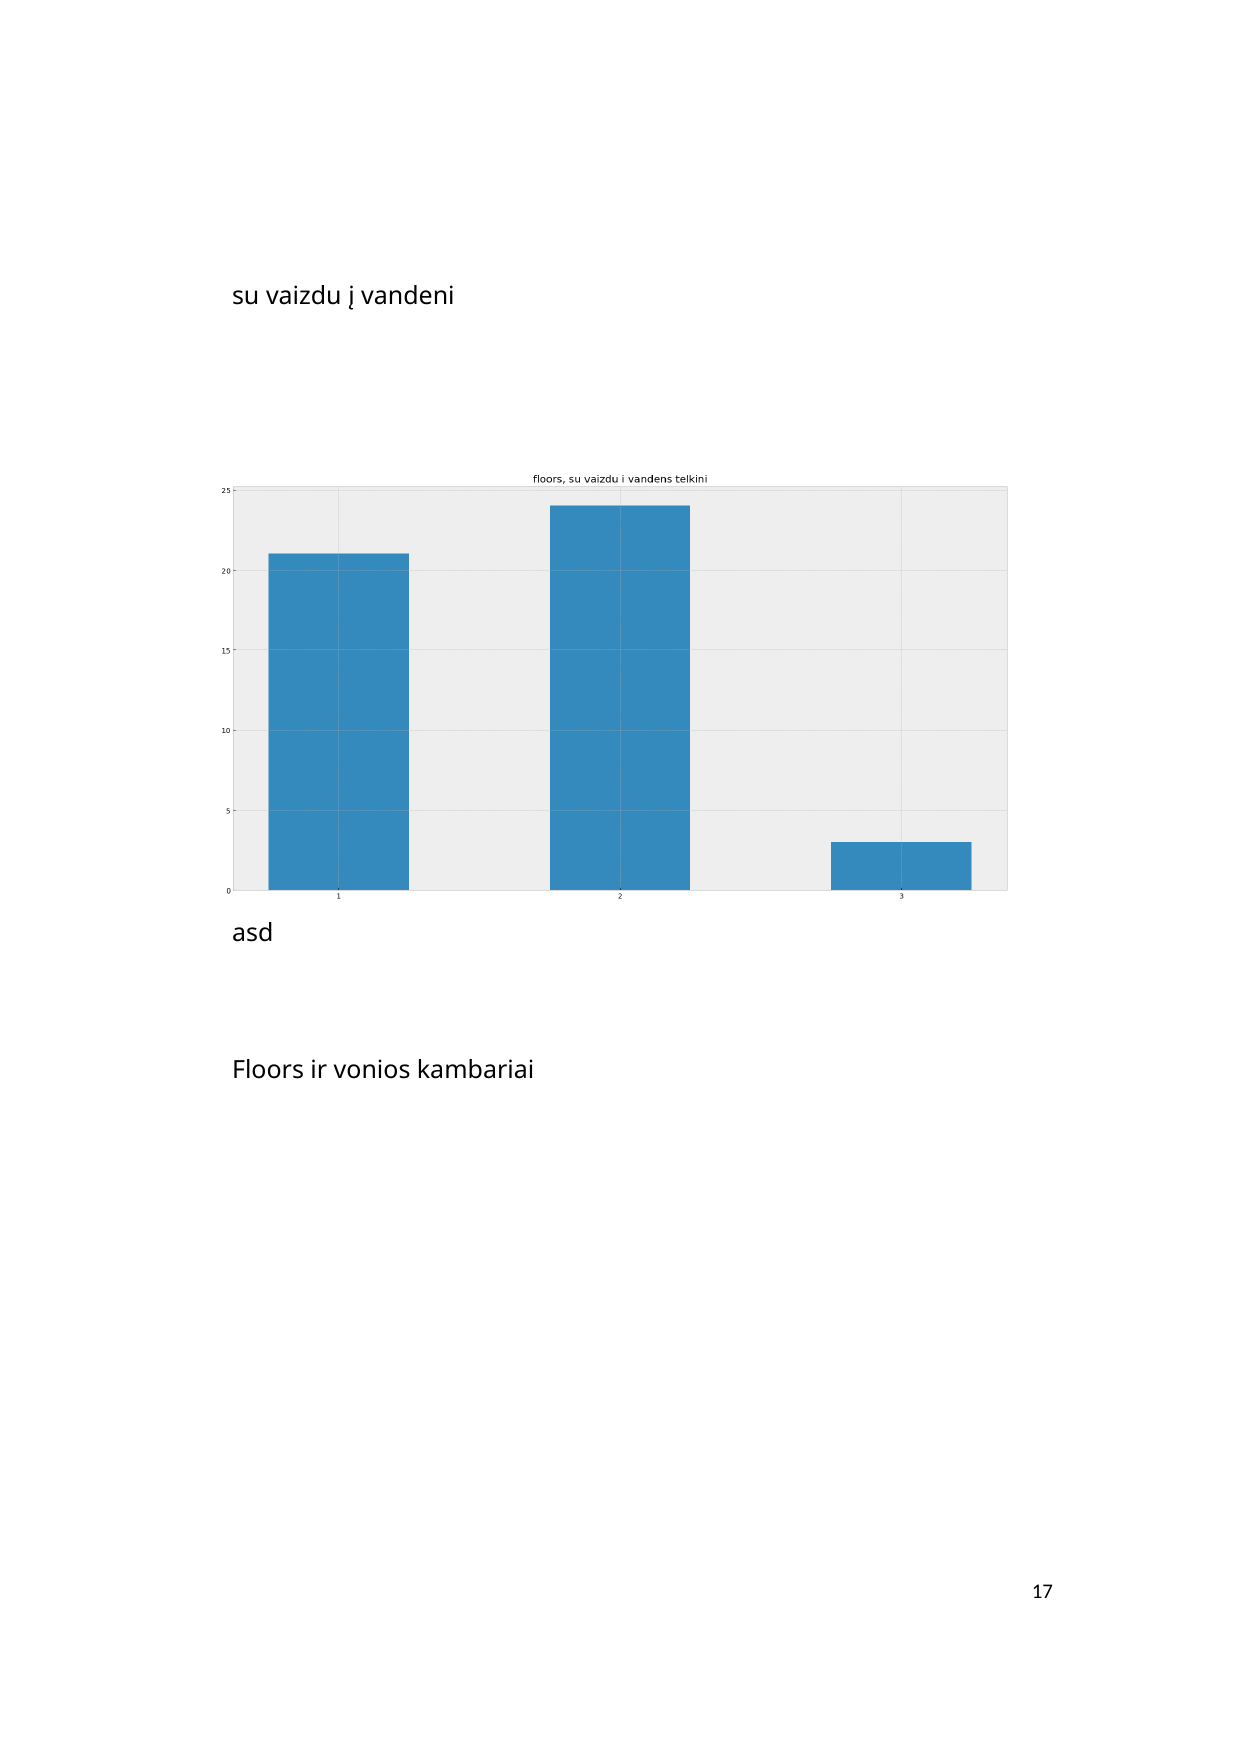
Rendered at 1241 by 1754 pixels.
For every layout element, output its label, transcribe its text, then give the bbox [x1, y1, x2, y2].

text Floors ir vonios kambariai [187, 1051, 1053, 1085]
text su vaizdu į vandeni [187, 278, 1053, 312]
text asd [187, 916, 1053, 949]
picture [187, 448, 1053, 916]
